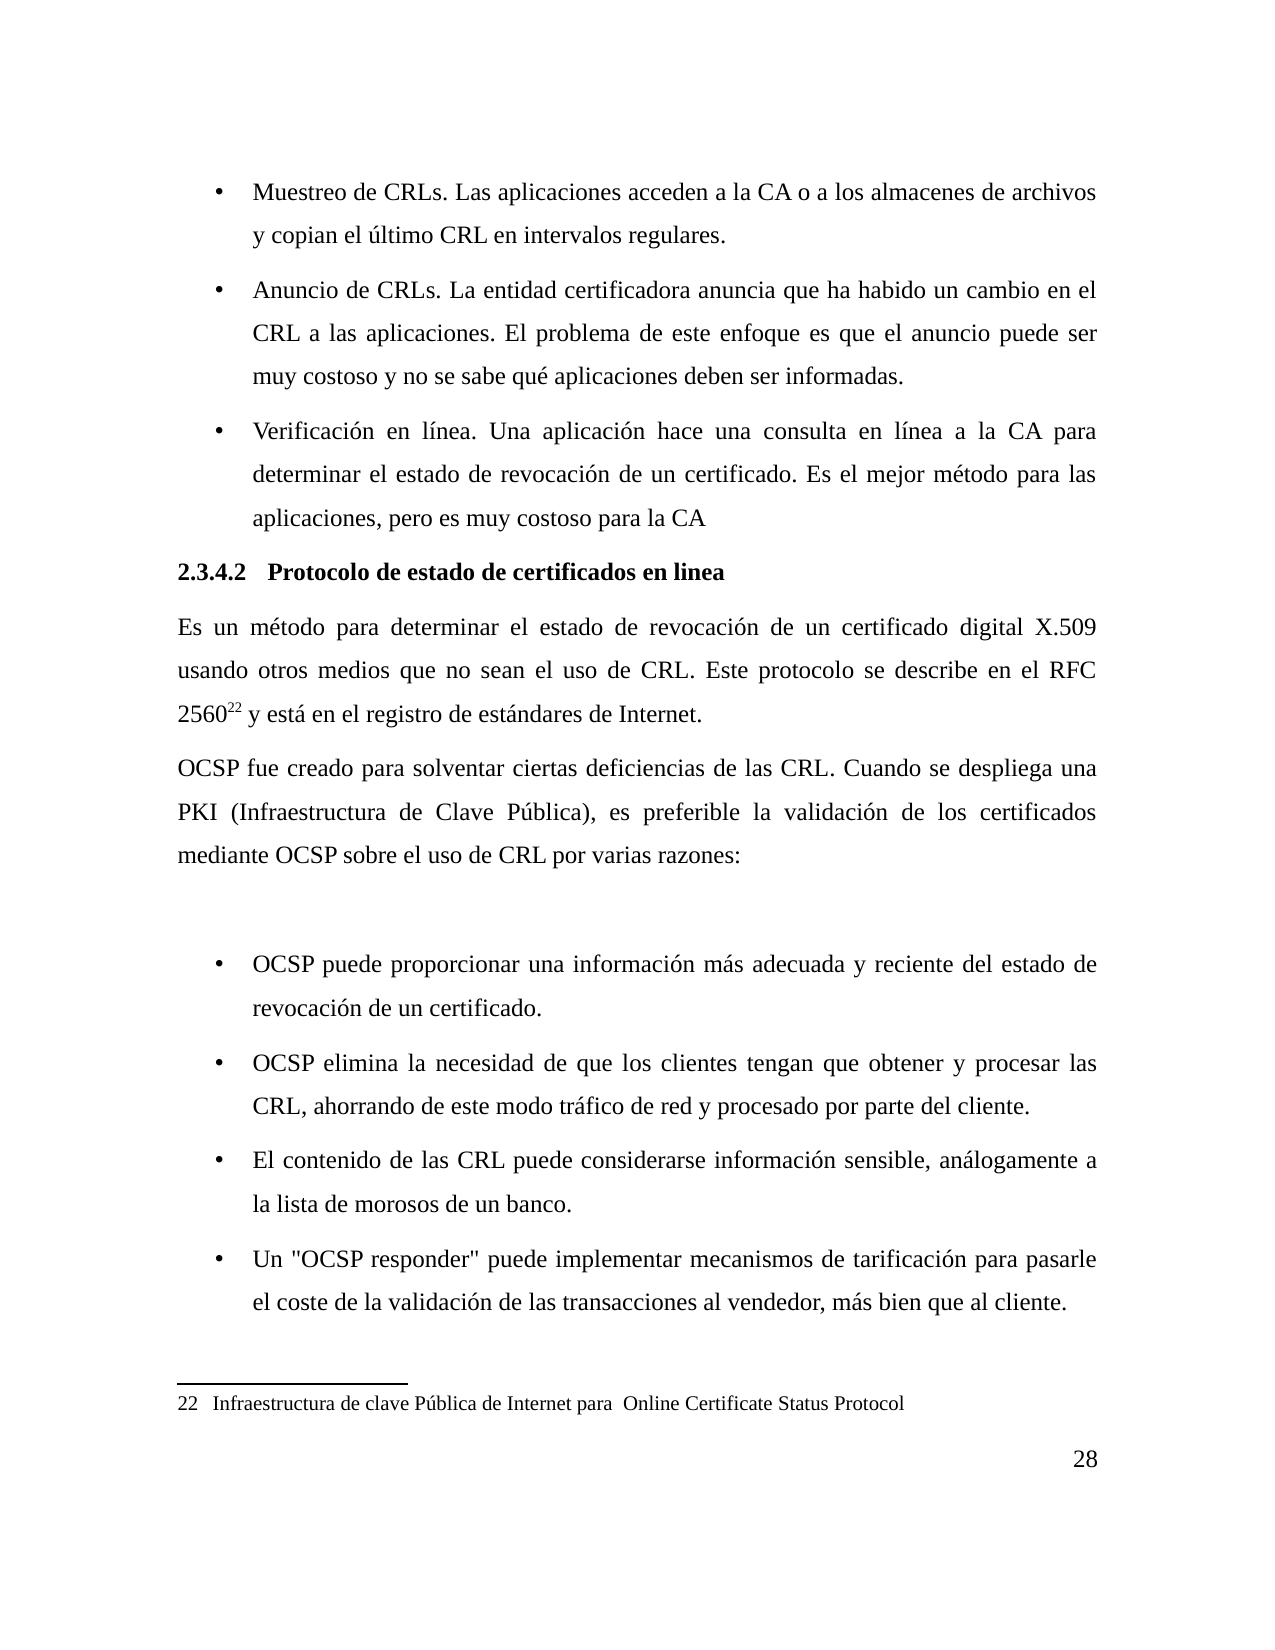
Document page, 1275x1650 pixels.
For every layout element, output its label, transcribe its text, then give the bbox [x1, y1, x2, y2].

list Muestreo de CRLs. Las aplicaciones acceden a la CA o a los almacenes de archivos y copian el último CRL en intervalos regulares. [215, 177, 1098, 249]
text Es un método para determinar el estado de revocación de un certificado digital X.509 usando otros medios que no sean el uso de CRL. Este protocolo se describe en el RFC 2560 y está en el registro de estándares de Internet. [177, 612, 1098, 727]
list OCSP puede proporcionar una información más adecuada y reciente del estado de revocación de un certificado. [215, 949, 1098, 1021]
list Verificación en línea. Una aplicación hace una consulta en línea a la CA para determinar el estado de revocación de un certificado. Es el mejor método para las aplicaciones, pero es muy costoso para la CA [215, 416, 1098, 531]
list Anuncio de CRLs. La entidad certificadora anuncia que ha habido un cambio en el CRL a las aplicaciones. El problema de este enfoque es que el anuncio puede ser muy costoso y no se sabe qué aplicaciones deben ser informadas. [215, 275, 1098, 390]
list El contenido de las CRL puede considerarse información sensible, análogamente a la lista de morosos de un banco. [215, 1146, 1098, 1217]
text OCSP fue creado para solventar ciertas deficiencias de las CRL. Cuando se despliega una PKI (Infraestructura de Clave Pública), es preferible la validación de los certificados mediante OCSP sobre el uso de CRL por varias razones: [177, 753, 1098, 868]
list OCSP elimina la necesidad de que los clientes tengan que obtener y procesar las CRL, ahorrando de este modo tráfico de red y procesado por parte del cliente. [215, 1048, 1098, 1119]
text Infraestructura de clave Pública de Internet para Online Certificate Status Protocol [177, 1391, 1098, 1414]
subtitle Protocolo de estado de certificados en linea [177, 557, 1098, 586]
list Un "OCSP responder" puede implementar mecanismos de tarificación para pasarle el coste de la validación de las transacciones al vendedor, más bien que al cliente. [215, 1244, 1098, 1316]
